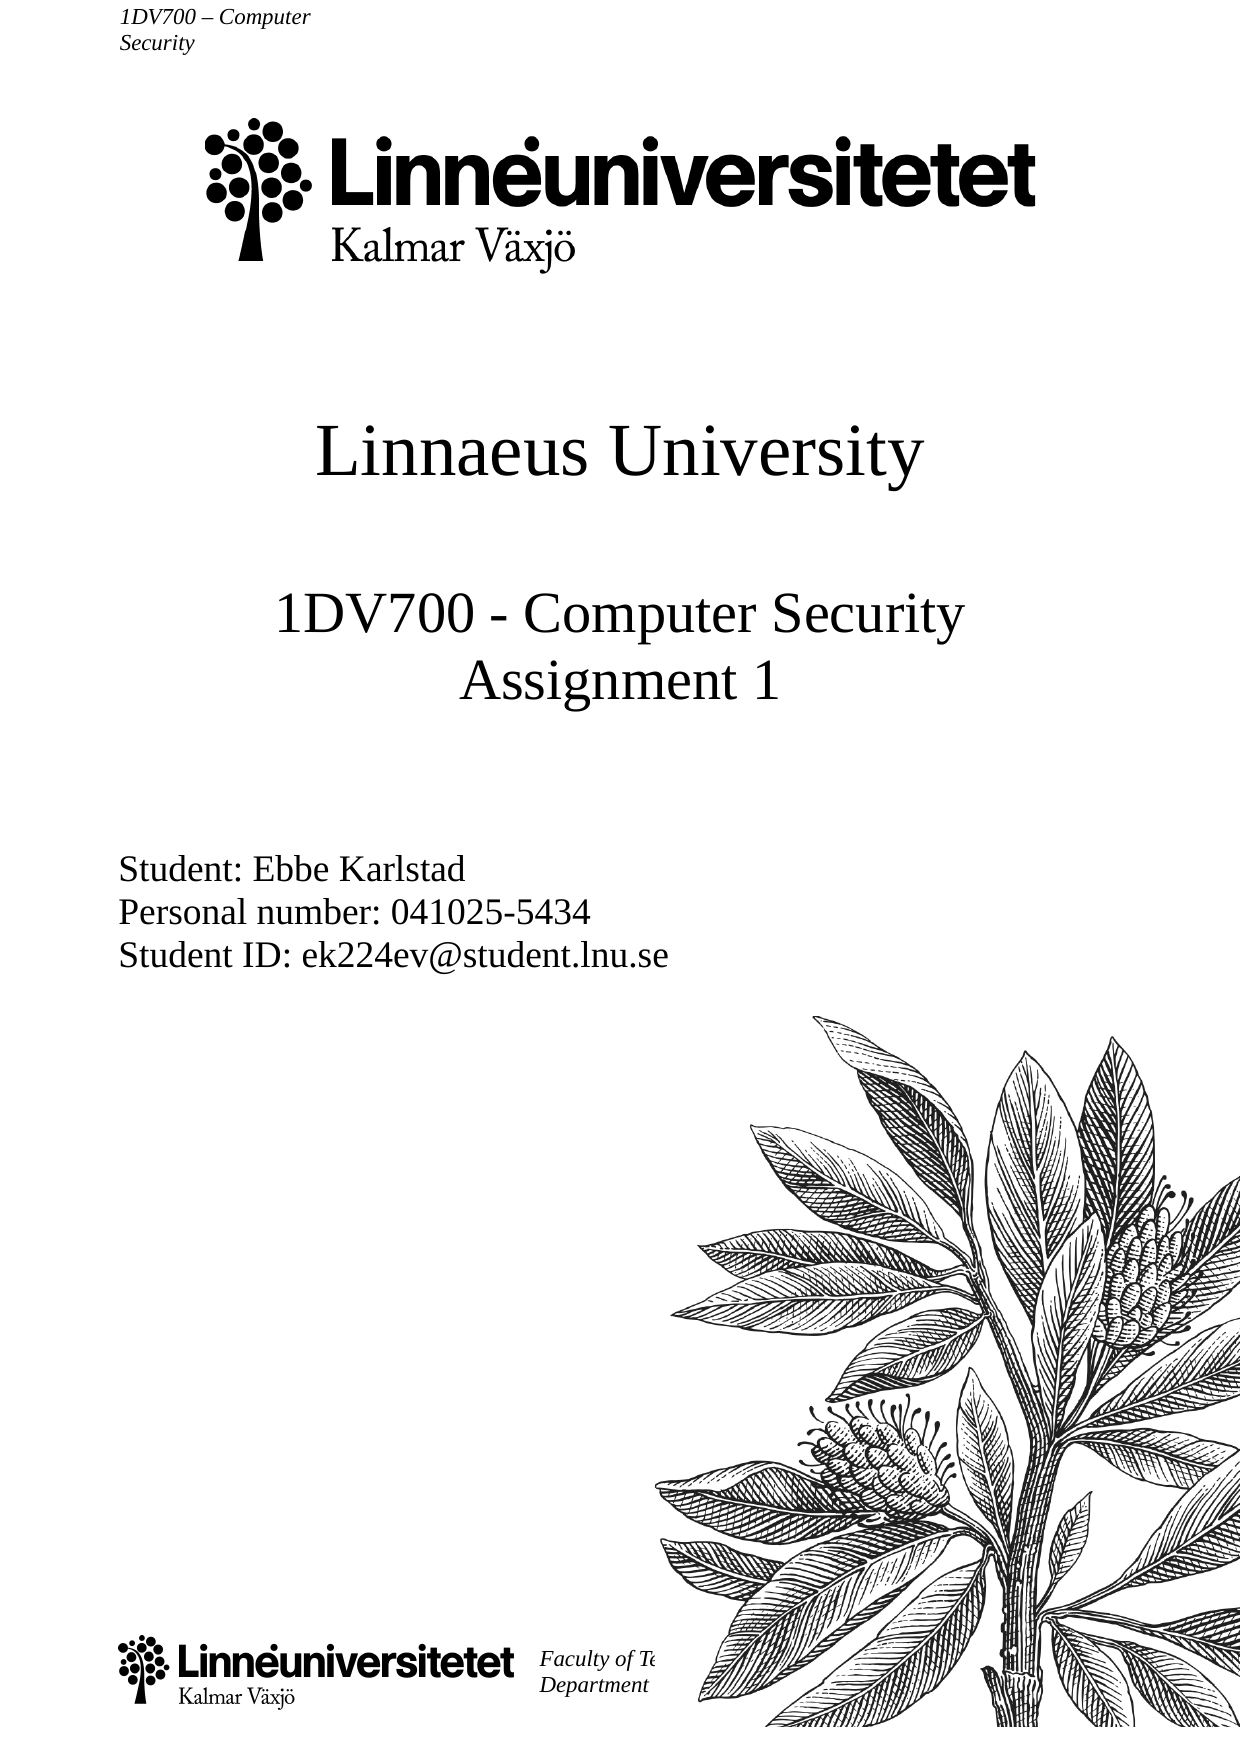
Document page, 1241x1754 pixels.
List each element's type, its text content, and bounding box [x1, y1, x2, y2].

text Personal number: 041025-5434 [118, 889, 1122, 933]
text Student: Ebbe Karlstad [118, 846, 1122, 889]
text Assignment 1 [118, 645, 1122, 712]
text Linnaeus University [118, 406, 1122, 492]
text 1DV700 - Computer Security [118, 578, 1122, 645]
text Student ID: ek224ev@student.lnu.se [118, 933, 1122, 976]
